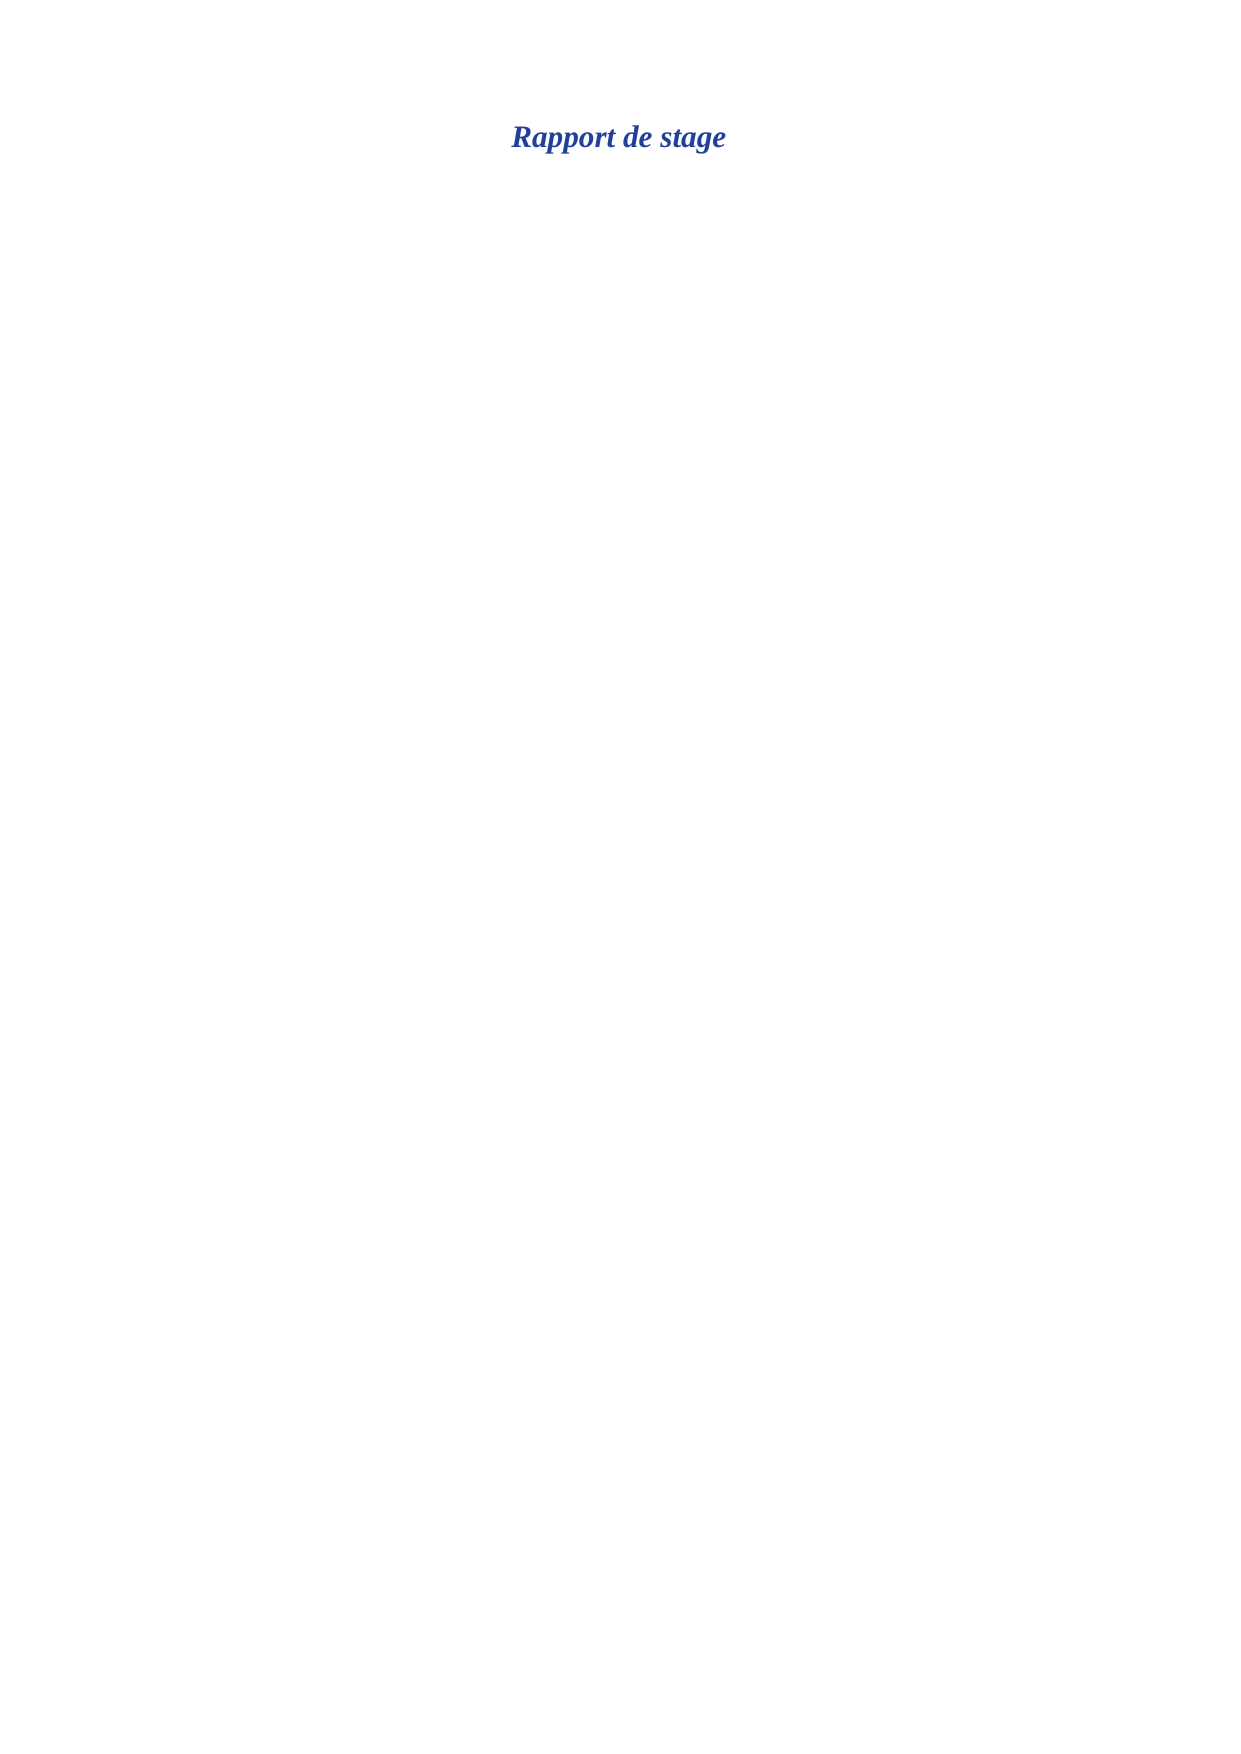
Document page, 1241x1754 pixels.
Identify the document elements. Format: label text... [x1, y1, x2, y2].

text Rapport de stage [118, 118, 1122, 154]
